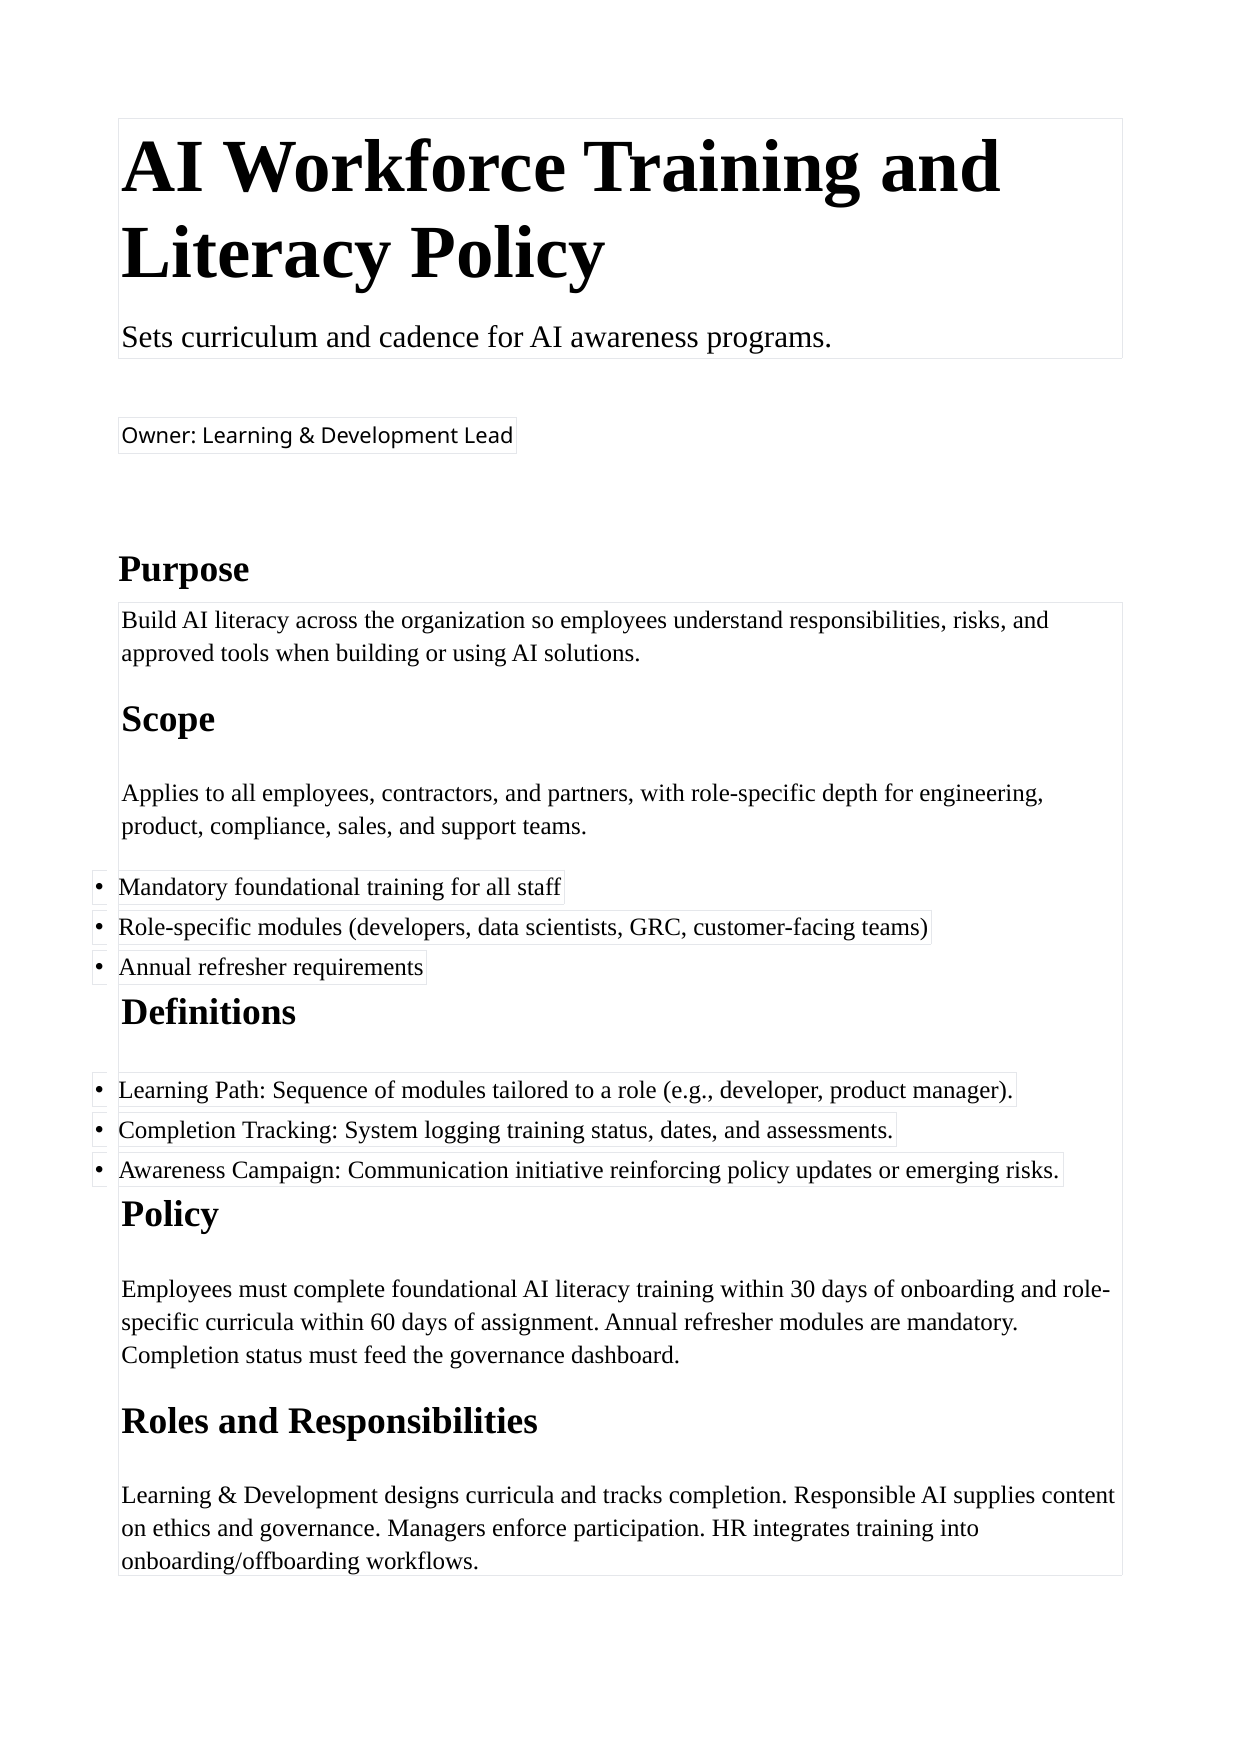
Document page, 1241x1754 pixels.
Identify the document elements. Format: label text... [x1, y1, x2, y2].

subtitle Purpose [118, 546, 1122, 589]
text Owner: Learning & Development Lead [119, 418, 516, 453]
text Learning & Development designs curricula and tracks completion. Responsible AI supplies content on ethics and governance. Managers enforce participation. HR integrates training into onboarding/offboarding workflows. [119, 1477, 1122, 1575]
text Applies to all employees, contractors, and partners, with role-specific depth for engineering, product, compliance, sales, and support teams. [119, 775, 1122, 840]
subtitle Policy [119, 1189, 1122, 1235]
list Learning Path: Sequence of modules tailored to a role (e.g., developer, product manager). [119, 1069, 1122, 1107]
subtitle AI Workforce Training and Literacy Policy [119, 119, 1122, 294]
subtitle Definitions [119, 986, 1122, 1033]
list Role-specific modules (developers, data scientists, GRC, customer-facing teams) [119, 906, 1122, 944]
list Mandatory foundational training for all staff [119, 866, 1122, 904]
list Awareness Campaign: Communication initiative reinforcing policy updates or emerging risks. [119, 1149, 1122, 1187]
text Sets curriculum and cadence for AI awareness programs. [119, 316, 1122, 358]
text [517, 417, 1122, 453]
subtitle Scope [119, 693, 1122, 739]
text Employees must complete foundational AI literacy training within 30 days of onboarding and role-specific curricula within 60 days of assignment. Annual refresher modules are mandatory. Completion status must feed the governance dashboard. [119, 1271, 1122, 1369]
list Completion Tracking: System logging training status, dates, and assessments. [119, 1109, 1122, 1147]
text Build AI literacy across the organization so employees understand responsibilities, risks, and approved tools when building or using AI solutions. [119, 603, 1122, 667]
subtitle Roles and Responsibilities [119, 1395, 1122, 1441]
list Annual refresher requirements [119, 946, 1122, 984]
